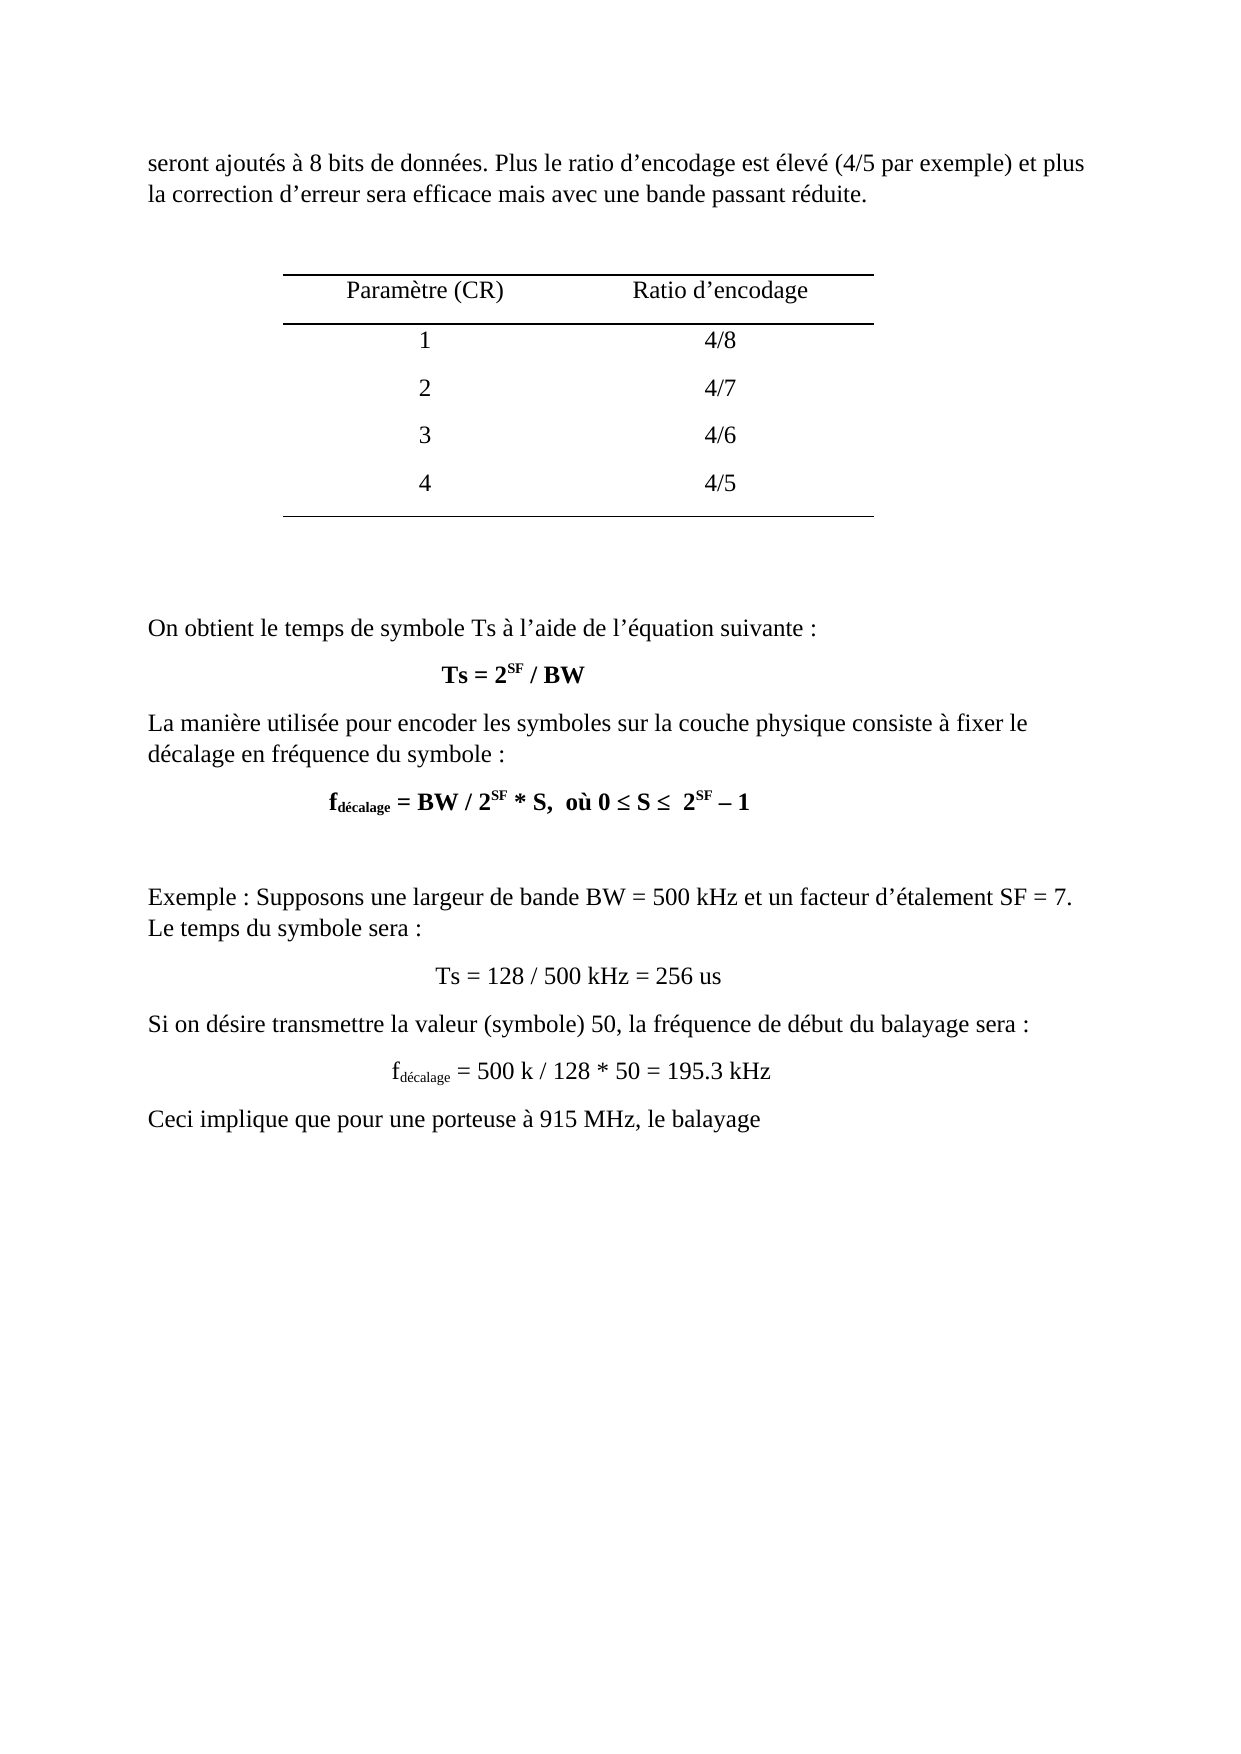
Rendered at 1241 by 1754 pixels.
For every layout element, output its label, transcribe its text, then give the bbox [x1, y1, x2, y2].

table_header Ratio d’encodage [567, 276, 874, 323]
text seront ajoutés à 8 bits de données. Plus le ratio d’encodage est élevé (4/5 par exemple) et plus la correction d’erreur sera efficace mais avec une bande passant réduite. [148, 148, 1093, 207]
table_cell 4 [283, 468, 567, 516]
text Ceci implique que pour une porteuse à 915 MHz, le balayage [148, 1104, 1093, 1133]
table_cell 4/7 [567, 373, 874, 420]
table_cell 4/6 [567, 420, 874, 468]
table_cell 1 [283, 325, 567, 373]
text On obtient le temps de symbole Ts à l’aide de l’équation suivante : [148, 613, 1093, 641]
text fdécalage = 500 k / 128 * 50 = 195.3 kHz [148, 1056, 1093, 1085]
table_cell 3 [283, 420, 567, 468]
table_header Paramètre (CR) [283, 276, 567, 323]
table_cell 4/8 [567, 325, 874, 373]
text Si on désire transmettre la valeur (symbole) 50, la fréquence de début du balayage sera : [148, 1009, 1093, 1037]
table_cell 4/5 [567, 468, 874, 516]
text Ts = 2SF / BW [148, 660, 1093, 689]
text fdécalage = BW / 2SF * S, où 0 ≤ S ≤ 2SF – 1 [148, 787, 1093, 816]
table_cell 2 [283, 373, 567, 420]
text Ts = 128 / 500 kHz = 256 us [148, 961, 1093, 990]
text La manière utilisée pour encoder les symboles sur la couche physique consiste à fixer le décalage en fréquence du symbole : [148, 708, 1093, 768]
text Exemple : Supposons une largeur de bande BW = 500 kHz et un facteur d’étalement SF = 7. Le temps du symbole sera : [148, 882, 1093, 942]
